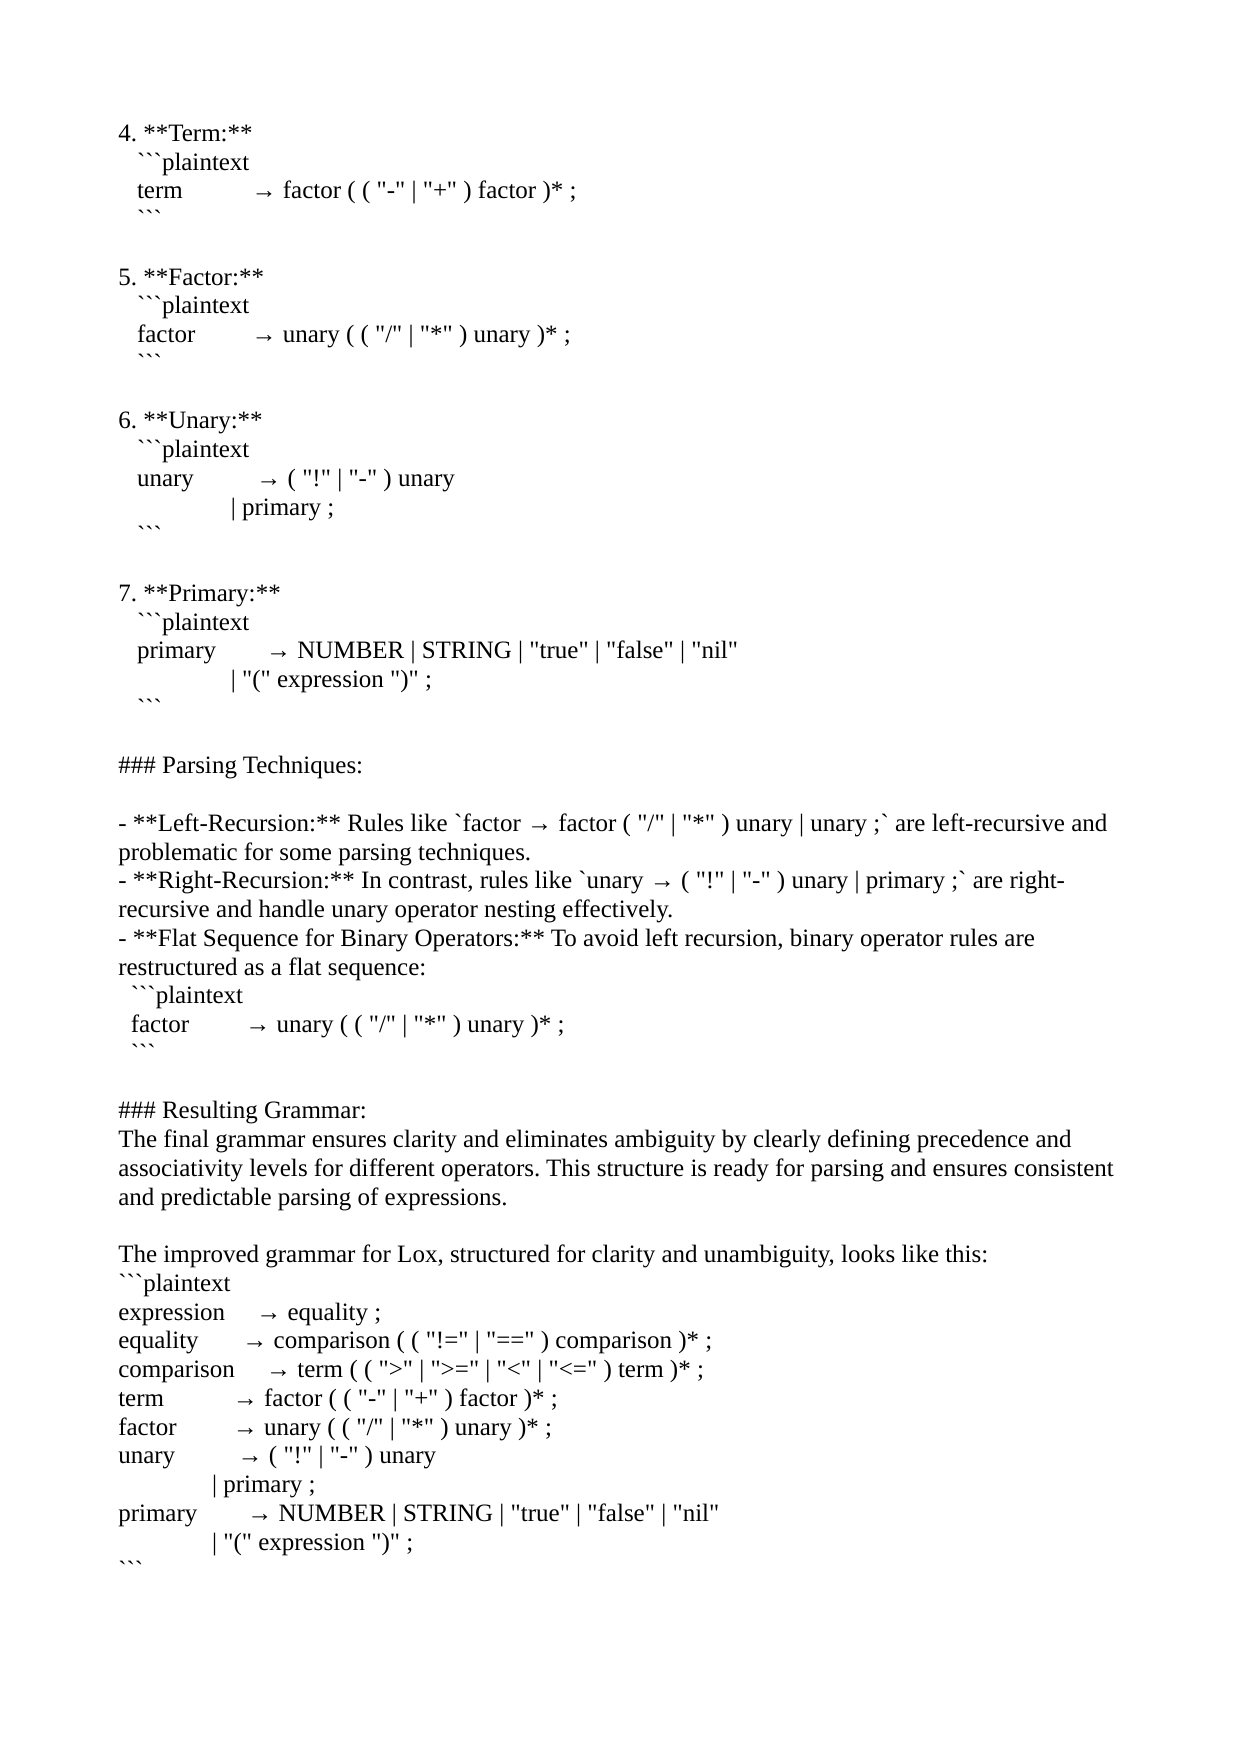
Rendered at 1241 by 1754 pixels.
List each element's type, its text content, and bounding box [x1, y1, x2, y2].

text ``` [118, 1556, 1122, 1584]
text ### Resulting Grammar: [118, 1096, 1122, 1124]
text | primary ; [118, 492, 1122, 521]
text ```plaintext [118, 291, 1122, 319]
text The final grammar ensures clarity and eliminates ambiguity by clearly defining precedence and associativity levels for different operators. This structure is ready for parsing and ensures consistent and predictable parsing of expressions. [118, 1124, 1122, 1211]
text ``` [118, 1038, 1122, 1067]
text equality → comparison ( ( "!=" | "==" ) comparison )* ; [118, 1326, 1122, 1354]
text | primary ; [118, 1469, 1122, 1498]
text ``` [118, 348, 1122, 377]
text primary → NUMBER | STRING | "true" | "false" | "nil" [118, 636, 1122, 664]
text factor → unary ( ( "/" | "*" ) unary )* ; [118, 1412, 1122, 1441]
text expression → equality ; [118, 1297, 1122, 1326]
text ```plaintext [118, 981, 1122, 1009]
text ```plaintext [118, 434, 1122, 463]
text | "(" expression ")" ; [118, 664, 1122, 693]
text ```plaintext [118, 607, 1122, 636]
text factor → unary ( ( "/" | "*" ) unary )* ; [118, 1009, 1122, 1038]
text - **Flat Sequence for Binary Operators:** To avoid left recursion, binary operator rules are restructured as a flat sequence: [118, 923, 1122, 981]
text 7. **Primary:** [118, 578, 1122, 607]
text unary → ( "!" | "-" ) unary [118, 463, 1122, 492]
text The improved grammar for Lox, structured for clarity and unambiguity, looks like this: [118, 1239, 1122, 1268]
text ### Parsing Techniques: [118, 751, 1122, 779]
text ```plaintext [118, 1268, 1122, 1297]
text 5. **Factor:** [118, 262, 1122, 291]
text - **Left-Recursion:** Rules like `factor → factor ( "/" | "*" ) unary | unary ;` are left-recursive and problematic for some parsing techniques. [118, 808, 1122, 866]
text 6. **Unary:** [118, 406, 1122, 434]
text term → factor ( ( "-" | "+" ) factor )* ; [118, 176, 1122, 204]
text term → factor ( ( "-" | "+" ) factor )* ; [118, 1383, 1122, 1412]
text ``` [118, 693, 1122, 722]
text factor → unary ( ( "/" | "*" ) unary )* ; [118, 319, 1122, 348]
text 4. **Term:** [118, 118, 1122, 147]
text comparison → term ( ( ">" | ">=" | "<" | "<=" ) term )* ; [118, 1354, 1122, 1383]
text | "(" expression ")" ; [118, 1527, 1122, 1556]
text ``` [118, 204, 1122, 233]
text ``` [118, 521, 1122, 549]
text ```plaintext [118, 147, 1122, 176]
text primary → NUMBER | STRING | "true" | "false" | "nil" [118, 1498, 1122, 1527]
text - **Right-Recursion:** In contrast, rules like `unary → ( "!" | "-" ) unary | primary ;` are right-recursive and handle unary operator nesting effectively. [118, 866, 1122, 923]
text unary → ( "!" | "-" ) unary [118, 1441, 1122, 1469]
